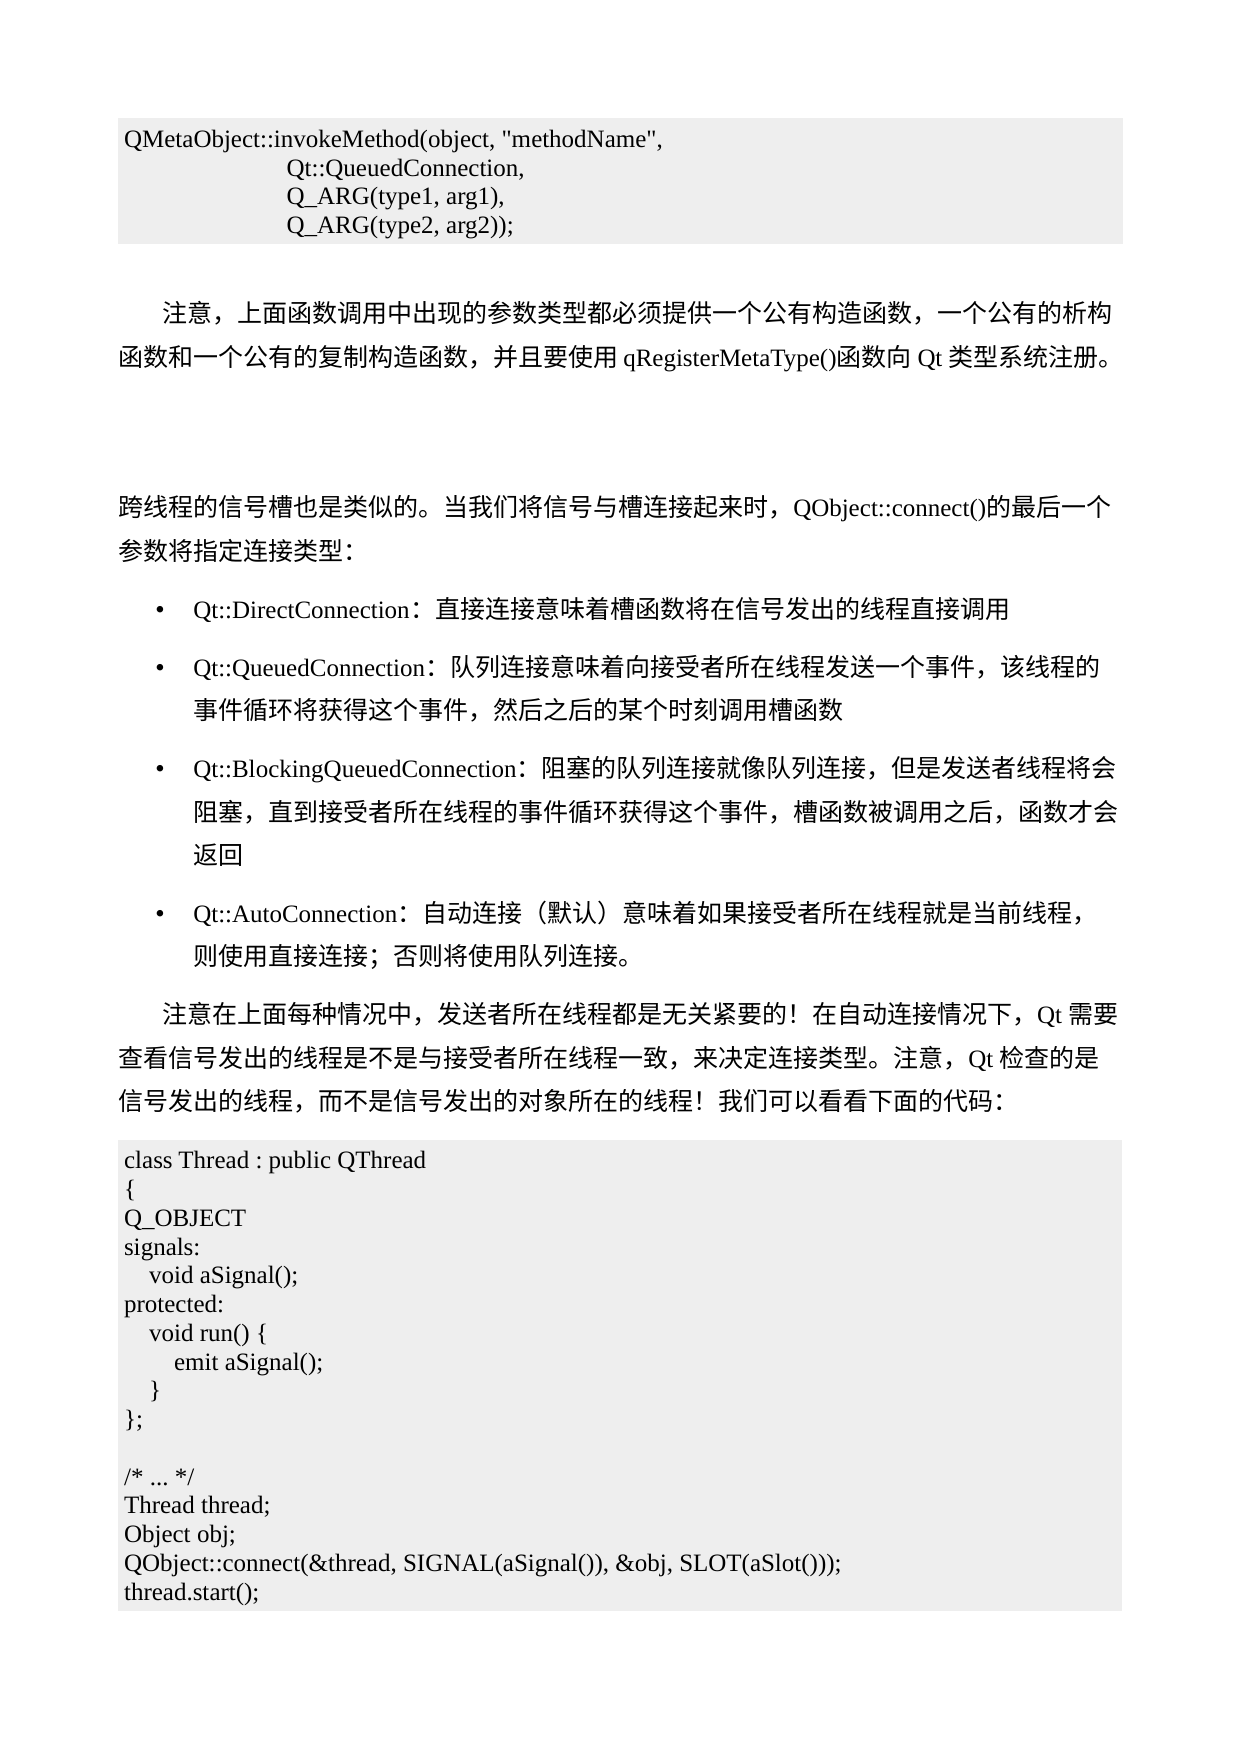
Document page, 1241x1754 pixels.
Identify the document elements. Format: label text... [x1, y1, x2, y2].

text 注意，上面函数调用中出现的参数类型都必须提供一个公有构造函数，一个公有的析构函数和一个公有的复制构造函数，并且要使用qRegisterMetaType()函数向 Qt 类型系统注册。 [118, 294, 1122, 417]
list Qt::AutoConnection：自动连接（默认）意味着如果接受者所在线程就是当前线程，则使用直接连接；否则将使用队列连接。 [156, 893, 1122, 973]
table_header class Thread : public QThread { Q_OBJECT signals: void aSignal(); protected: void run() { emit aSignal(); } }; /* ... */ Thread thread; Object obj; QObject::connect(&thread, SIGNAL(aSignal()), &obj, SLOT(aSlot())); thread.start(); [118, 1140, 1122, 1611]
list Qt::QueuedConnection：队列连接意味着向接受者所在线程发送一个事件，该线程的事件循环将获得这个事件，然后之后的某个时刻调用槽函数 [156, 647, 1122, 727]
text 跨线程的信号槽也是类似的。当我们将信号与槽连接起来时，QObject::connect()的最后一个参数将指定连接类型： [118, 488, 1122, 567]
list Qt::BlockingQueuedConnection：阻塞的队列连接就像队列连接，但是发送者线程将会阻塞，直到接受者所在线程的事件循环获得这个事件，槽函数被调用之后，函数才会返回 [156, 748, 1122, 872]
list Qt::DirectConnection：直接连接意味着槽函数将在信号发出的线程直接调用 [156, 589, 1122, 625]
text 注意在上面每种情况中，发送者所在线程都是无关紧要的！在自动连接情况下，Qt 需要查看信号发出的线程是不是与接受者所在线程一致，来决定连接类型。注意，Qt 检查的是信号发出的线程，而不是信号发出的对象所在的线程！我们可以看看下面的代码： [118, 995, 1122, 1118]
table_header QMetaObject::invokeMethod(object, "methodName", Qt::QueuedConnection, Q_ARG(type1, arg1), Q_ARG(type2, arg2)); [118, 118, 1123, 244]
